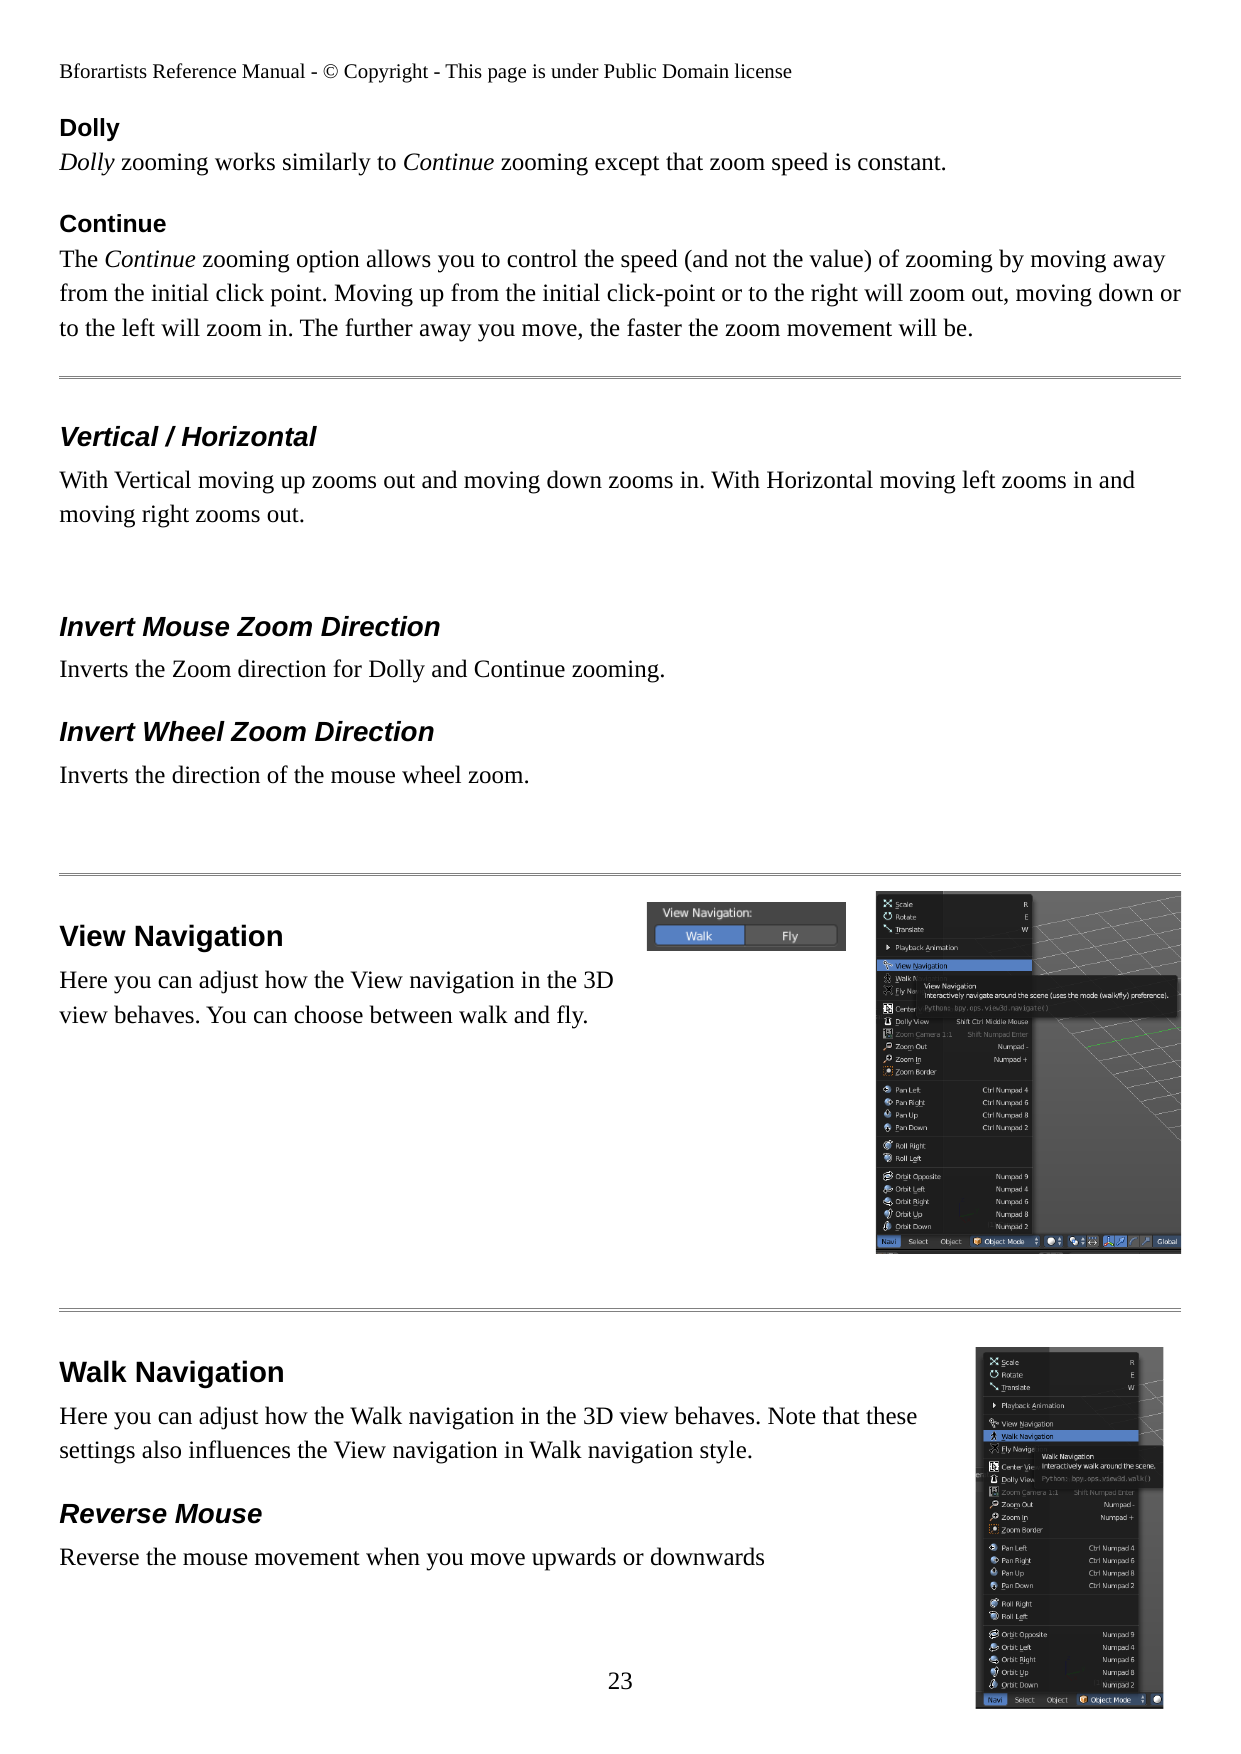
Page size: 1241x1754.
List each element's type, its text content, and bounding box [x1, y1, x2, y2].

subtitle Dolly [59, 113, 1181, 141]
text Reverse the mouse movement when you move upwards or downwards [59, 1542, 975, 1570]
subtitle [1164, 1497, 1181, 1529]
subtitle Invert Wheel Zoom Direction [59, 716, 1181, 748]
picture [975, 1347, 1164, 1709]
subtitle [1164, 1355, 1181, 1389]
picture [875, 891, 1182, 1254]
text Inverts the direction of the mouse wheel zoom. [59, 760, 1181, 789]
subtitle Invert Mouse Zoom Direction [59, 610, 1181, 642]
text Dolly zooming works similarly to Continue zooming except that zoom speed is constant. [59, 147, 1181, 176]
text The Continue zooming option allows you to control the speed (and not the value) of zooming by moving away from the initial click point. Moving up from the initial click-point or to the right will zoom out, moving down or to the left will zoom in. The further away you move, the faster the zoom movement will be. [59, 244, 1181, 341]
text With Vertical moving up zooms out and moving down zooms in. With Horizontal moving left zooms in and moving right zooms out. [59, 465, 1181, 528]
subtitle Vertical / Horizontal [59, 420, 1181, 452]
picture [646, 902, 846, 951]
text Here you can adjust how the Walk navigation in the 3D view behaves. Note that these settings also influences the View navigation in Walk navigation style. [59, 1401, 975, 1464]
subtitle Reverse Mouse [59, 1497, 975, 1529]
text Inverts the Zoom direction for Dolly and Continue zooming. [59, 654, 1181, 683]
subtitle Continue [59, 209, 1181, 237]
subtitle Walk Navigation [59, 1355, 975, 1389]
text Here you can adjust how the View navigation in the 3D view behaves. You can choose between walk and fly. [59, 965, 875, 1028]
subtitle View Navigation [59, 919, 875, 953]
